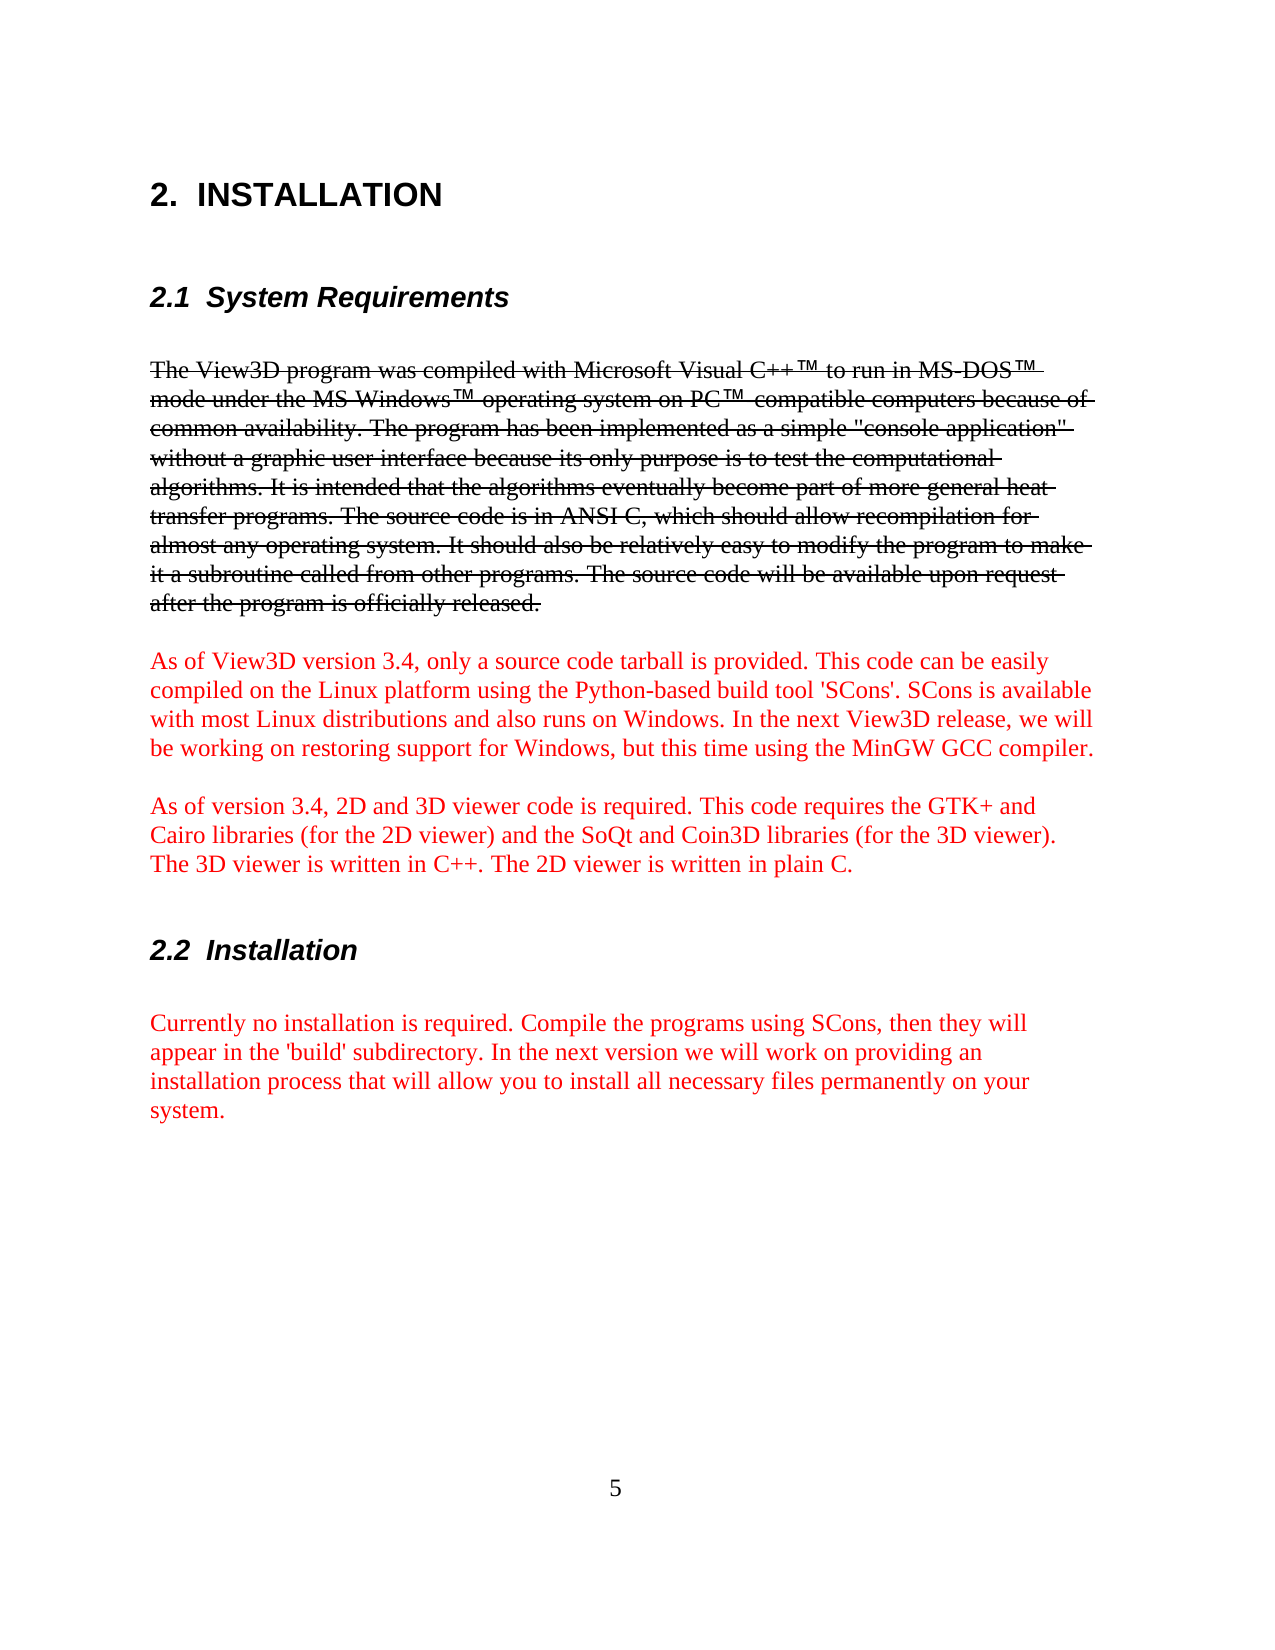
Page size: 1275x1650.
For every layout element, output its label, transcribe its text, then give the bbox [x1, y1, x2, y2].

text As of version 3.4, 2D and 3D viewer code is required. This code requires the GTK+ and Cairo libraries (for the 2D viewer) and the SoQt and Coin3D libraries (for the 3D viewer). The 3D viewer is written in C++. The 2D viewer is written in plain C. [150, 791, 1095, 878]
text As of View3D version 3.4, only a source code tarball is provided. This code can be easily compiled on the Linux platform using the Python-based build tool 'SCons'. SCons is available with most Linux distributions and also runs on Windows. In the next View3D release, we will be working on restoring support for Windows, but this time using the MinGW GCC compiler. [150, 646, 1095, 762]
subtitle 2.1 System Requirements [150, 280, 1095, 314]
text The View3D program was compiled with Microsoft Visual C++ to run in MS-DOS mode under the MS Windows operating system on PC-compatible computers because of common availability. The program has been implemented as a simple "console application" without a graphic user interface because its only purpose is to test the computational algorithms. It is intended that the algorithms eventually become part of more general heat transfer programs. The source code is in ANSI C, which should allow recompilation for almost any operating system. It should also be relatively easy to modify the program to make it a subroutine called from other programs. The source code will be available upon request after the program is officially released. [150, 402, 1095, 617]
text Currently no installation is required. Compile the programs using SCons, then they will appear in the 'build' subdirectory. In the next version we will work on providing an installation process that will allow you to install all necessary files permanently on your system. [150, 1007, 1095, 1124]
subtitle 2.2 Installation [150, 932, 1095, 966]
text The View3D program was compiled with Microsoft Visual C++ to run in MS-DOS mode under the MS Windows operating system on PC-compatible computers because of common availability. The program has been implemented as a simple "console application" without a graphic user interface because its only purpose is to test the computational algorithms. It is intended that the algorithms eventually become part of more general heat transfer programs. The source code is in ANSI C, which should allow recompilation for almost any operating system. It should also be relatively easy to modify the program to make it a subroutine called from other programs. The source code will be available upon request after the program is officially released. [150, 355, 1095, 400]
subtitle 2. INSTALLATION [150, 175, 1095, 213]
